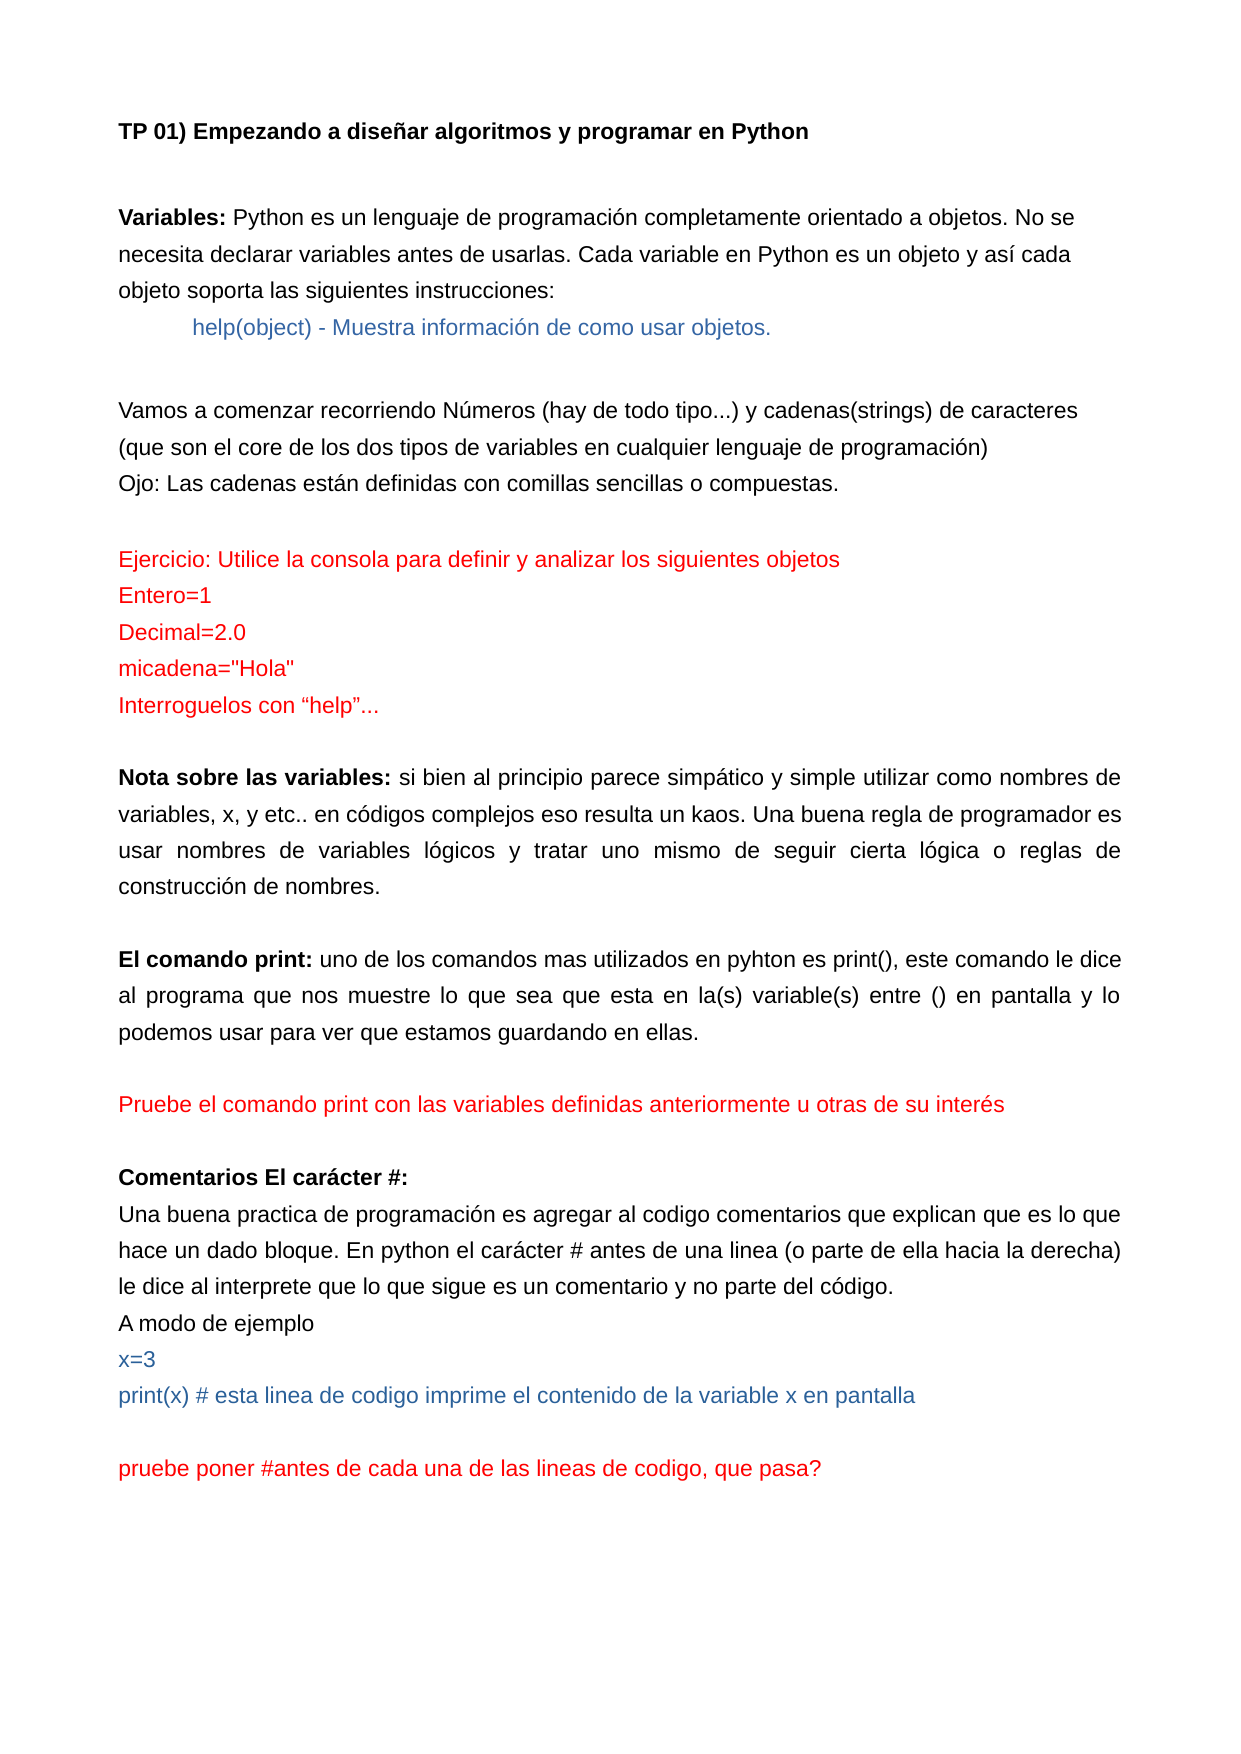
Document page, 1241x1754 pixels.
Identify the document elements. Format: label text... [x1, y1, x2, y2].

text Vamos a comenzar recorriendo Números (hay de todo tipo...) y cadenas(strings) de caracteres (que son el core de los dos tipos de variables en cualquier lenguaje de programación) [118, 397, 1122, 460]
text Nota sobre las variables: si bien al principio parece simpático y simple utilizar como nombres de variables, x, y etc.. en códigos complejos eso resulta un kaos. Una buena regla de programador es usar nombres de variables lógicos y tratar uno mismo de seguir cierta lógica o reglas de construcción de nombres. [118, 764, 1122, 900]
text Comentarios El carácter #: [118, 1164, 1122, 1191]
text Pruebe el comando print con las variables definidas anteriormente u otras de su interés [118, 1091, 1122, 1118]
text micadena="Hola" [118, 655, 1122, 682]
text El comando print: uno de los comandos mas utilizados en pyhton es print(), este comando le dice al programa que nos muestre lo que sea que esta en la(s) variable(s) entre () en pantalla y lo podemos usar para ver que estamos guardando en ellas. [118, 946, 1122, 1045]
text Decimal=2.0 [118, 619, 1122, 645]
text Ejercicio: Utilice la consola para definir y analizar los siguientes objetos [118, 546, 1122, 572]
text Entero=1 [118, 582, 1122, 609]
text Interroguelos con “help”... [118, 692, 1122, 718]
text A modo de ejemplo [118, 1309, 1122, 1336]
text Una buena practica de programación es agregar al codigo comentarios que explican que es lo que hace un dado bloque. En python el carácter # antes de una linea (o parte de ella hacia la derecha) le dice al interprete que lo que sigue es un comentario y no parte del código. [118, 1201, 1122, 1299]
text help(object) - Muestra información de como usar objetos. [118, 313, 1122, 340]
text TP 01) Empezando a diseñar algoritmos y programar en Python [118, 118, 1122, 144]
text x=3 [118, 1346, 1122, 1372]
text print(x) # esta linea de codigo imprime el contenido de la variable x en pantalla [118, 1382, 1122, 1409]
text Variables: Python es un lenguaje de programación completamente orientado a objetos. No se necesita declarar variables antes de usarlas. Cada variable en Python es un objeto y así cada objeto soporta las siguientes instrucciones: [118, 202, 1122, 303]
text Ojo: Las cadenas están definidas con comillas sencillas o compuestas. [118, 470, 1122, 497]
text pruebe poner #antes de cada una de las lineas de codigo, que pasa? [118, 1455, 1122, 1481]
